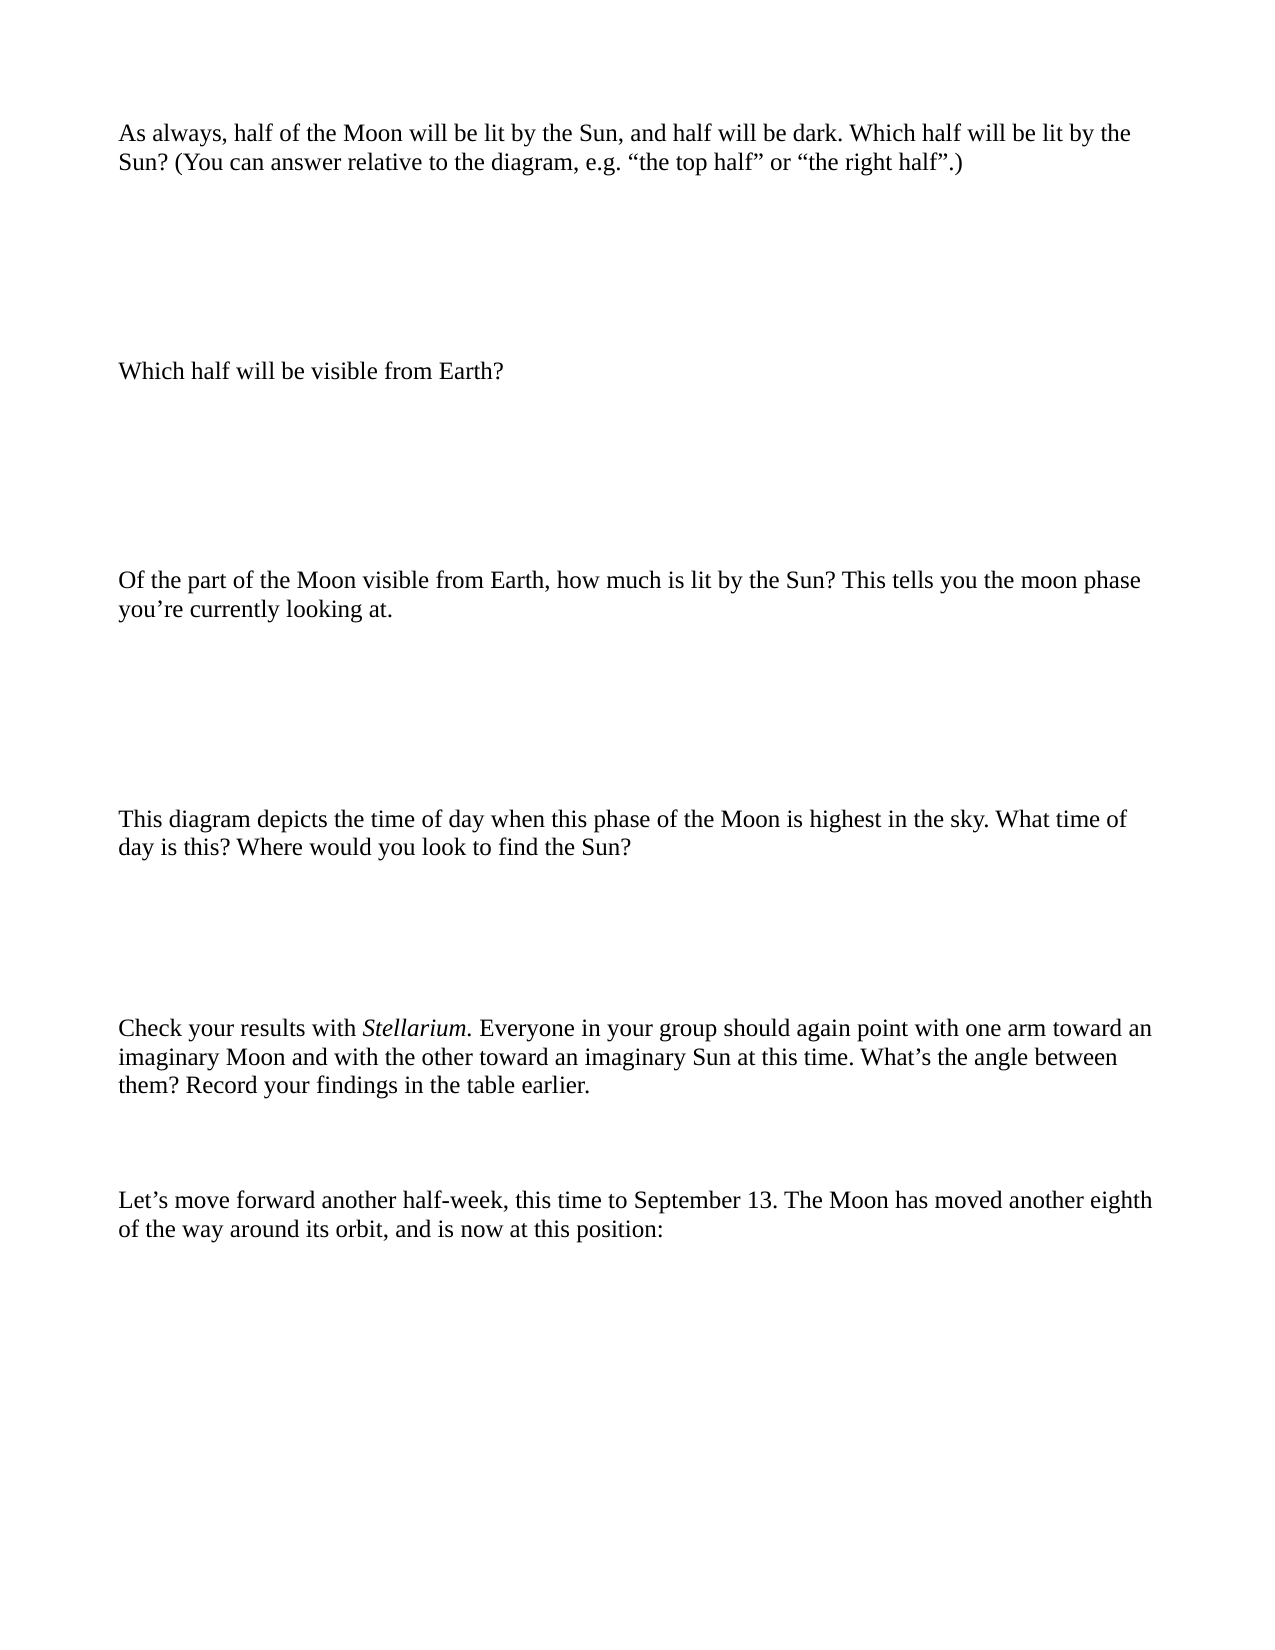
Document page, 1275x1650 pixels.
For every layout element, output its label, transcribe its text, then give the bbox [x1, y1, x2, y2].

text This diagram depicts the time of day when this phase of the Moon is highest in the sky. What time of day is this? Where would you look to find the Sun? [118, 804, 1157, 861]
table_header [118, 681, 1157, 746]
text Of the part of the Moon visible from Earth, how much is lit by the Sun? This tells you the moon phase you’re currently looking at. [118, 566, 1157, 623]
text Which half will be visible from Earth? [118, 356, 1157, 385]
text Let’s move forward another half-week, this time to September 13. The Moon has moved another eighth of the way around its orbit, and is now at this position: [118, 1186, 1157, 1243]
text As always, half of the Moon will be lit by the Sun, and half will be dark. Which half will be lit by the Sun? (You can answer relative to the diagram, e.g. “the top half” or “the right half”.) [118, 118, 1157, 176]
table_header [118, 919, 1157, 984]
table_header [118, 443, 1157, 508]
text Check your results with Stellarium. Everyone in your group should again point with one arm toward an imaginary Moon and with the other toward an imaginary Sun at this time. What’s the angle between them? Record your findings in the table earlier. [118, 1013, 1157, 1099]
table_header [118, 233, 1157, 299]
